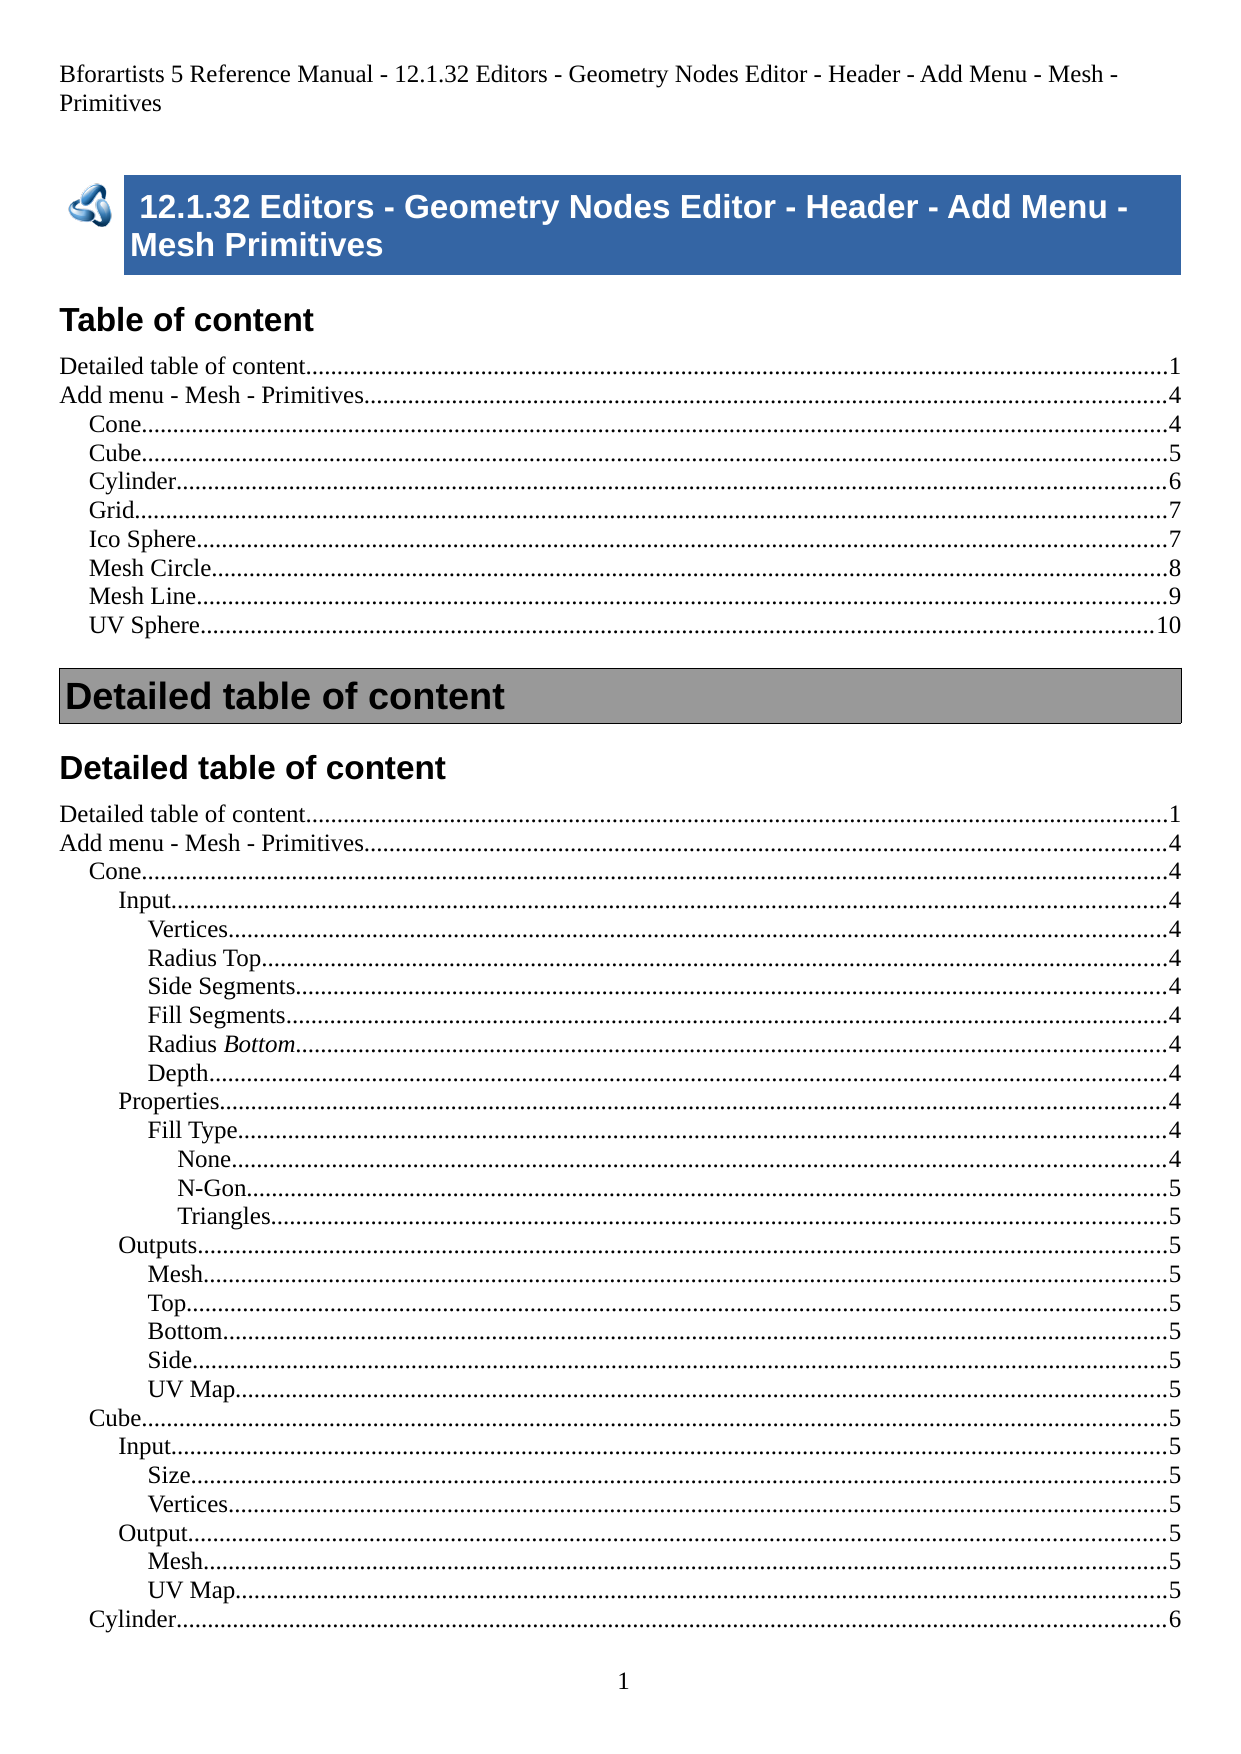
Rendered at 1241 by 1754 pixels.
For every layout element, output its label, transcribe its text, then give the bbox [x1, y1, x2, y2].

text Mesh Circle 8 [88, 553, 1181, 581]
text Add menu - Mesh - Primitives 4 [59, 828, 1181, 856]
text Output 5 [118, 1518, 1181, 1546]
text Outputs 5 [118, 1230, 1181, 1259]
text Cube 5 [88, 1403, 1181, 1431]
text Cylinder 6 [88, 466, 1181, 495]
text UV Map 5 [147, 1575, 1181, 1604]
text Input 5 [118, 1431, 1181, 1460]
table_header [59, 175, 124, 275]
text Vertices 4 [147, 914, 1181, 943]
text Mesh 5 [147, 1259, 1181, 1288]
text Cube 5 [88, 438, 1181, 466]
table_header 12.1.32 Editors - Geometry Nodes Editor - Header - Add Menu - Mesh Primitives [124, 175, 1181, 275]
text Side Segments 4 [147, 971, 1181, 1000]
text None 4 [177, 1144, 1181, 1173]
text Radius Bottom 4 [147, 1029, 1181, 1058]
text Top 5 [147, 1288, 1181, 1316]
text Size 5 [147, 1460, 1181, 1489]
text Triangles 5 [177, 1201, 1181, 1230]
text Detailed table of content 1 [59, 799, 1181, 828]
text Cone 4 [88, 856, 1181, 885]
text Depth 4 [147, 1058, 1181, 1086]
picture [65, 180, 114, 230]
subtitle Detailed table of content [59, 748, 1181, 786]
text Add menu - Mesh - Primitives 4 [59, 380, 1181, 409]
text Fill Type 4 [147, 1115, 1181, 1144]
text Properties 4 [118, 1086, 1181, 1115]
text Ico Sphere 7 [88, 524, 1181, 553]
text UV Sphere 10 [88, 610, 1181, 639]
table_header Detailed table of content [60, 669, 1181, 723]
text Grid 7 [88, 495, 1181, 524]
text Fill Segments 4 [147, 1000, 1181, 1029]
text Cone 4 [88, 409, 1181, 438]
subtitle Table of content [59, 300, 1181, 339]
text Bottom 5 [147, 1316, 1181, 1345]
text Side 5 [147, 1345, 1181, 1374]
text Mesh 5 [147, 1546, 1181, 1575]
text Vertices 5 [147, 1489, 1181, 1518]
text Cylinder 6 [88, 1604, 1181, 1633]
text Input 4 [118, 885, 1181, 914]
text N-Gon 5 [177, 1173, 1181, 1201]
text Radius Top 4 [147, 943, 1181, 971]
text Detailed table of content 1 [59, 351, 1181, 380]
text Mesh Line 9 [88, 581, 1181, 610]
text UV Map 5 [147, 1374, 1181, 1403]
